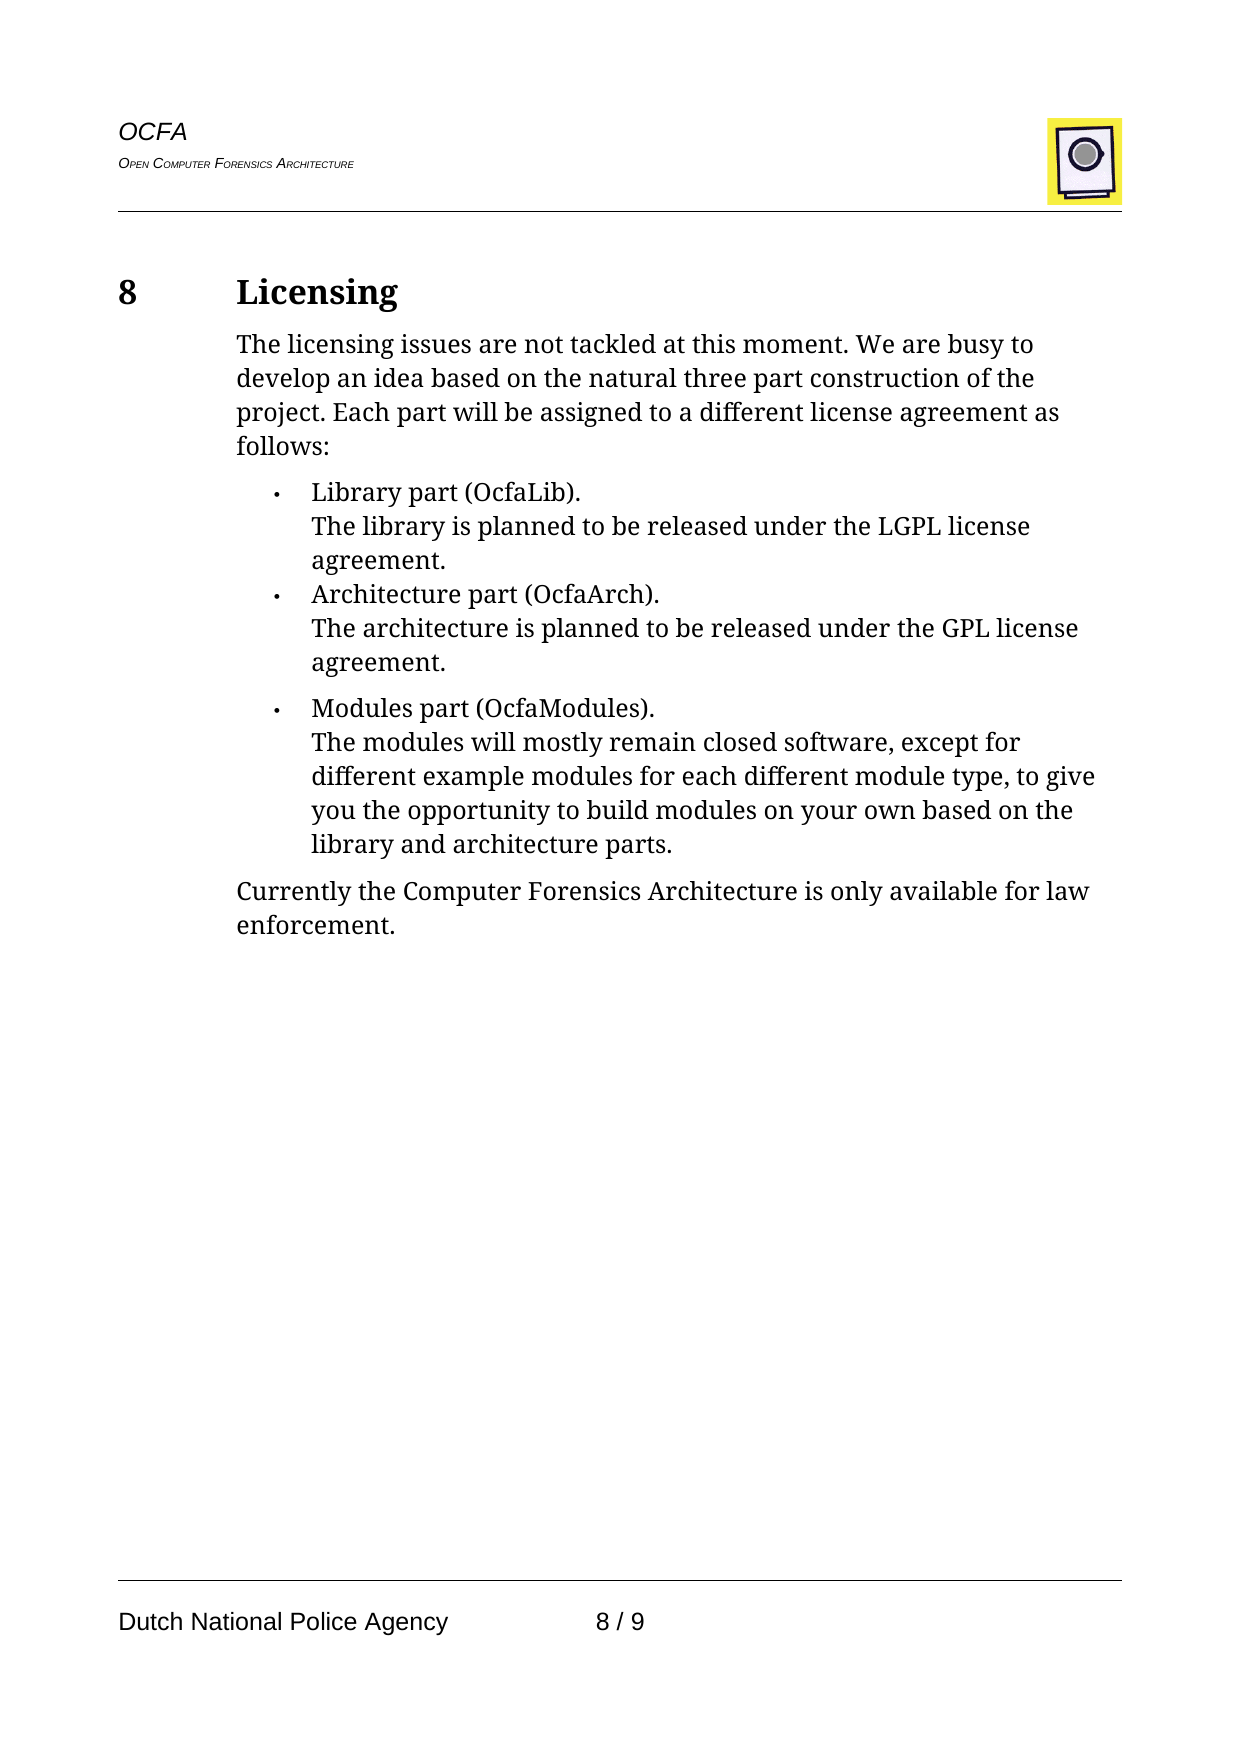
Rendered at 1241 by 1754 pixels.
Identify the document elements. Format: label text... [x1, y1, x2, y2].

list Library part (OcfaLib). The library is planned to be released under the LGPL license agreement. [274, 475, 1122, 577]
text The licensing issues are not tackled at this moment. We are busy to develop an idea based on the natural three part construction of the project. Each part will be assigned to a different license agreement as follows: [236, 327, 1122, 462]
list Architecture part (OcfaArch). The architecture is planned to be released under the GPL license agreement. [274, 577, 1122, 679]
picture [1047, 118, 1123, 205]
list Modules part (OcfaModules). The modules will mostly remain closed software, except for different example modules for each different module type, to give you the opportunity to build modules on your own based on the library and architecture parts. [274, 691, 1122, 861]
text Currently the Computer Forensics Architecture is only available for law enforcement. [236, 873, 1122, 941]
subtitle Licensing [118, 268, 1122, 314]
